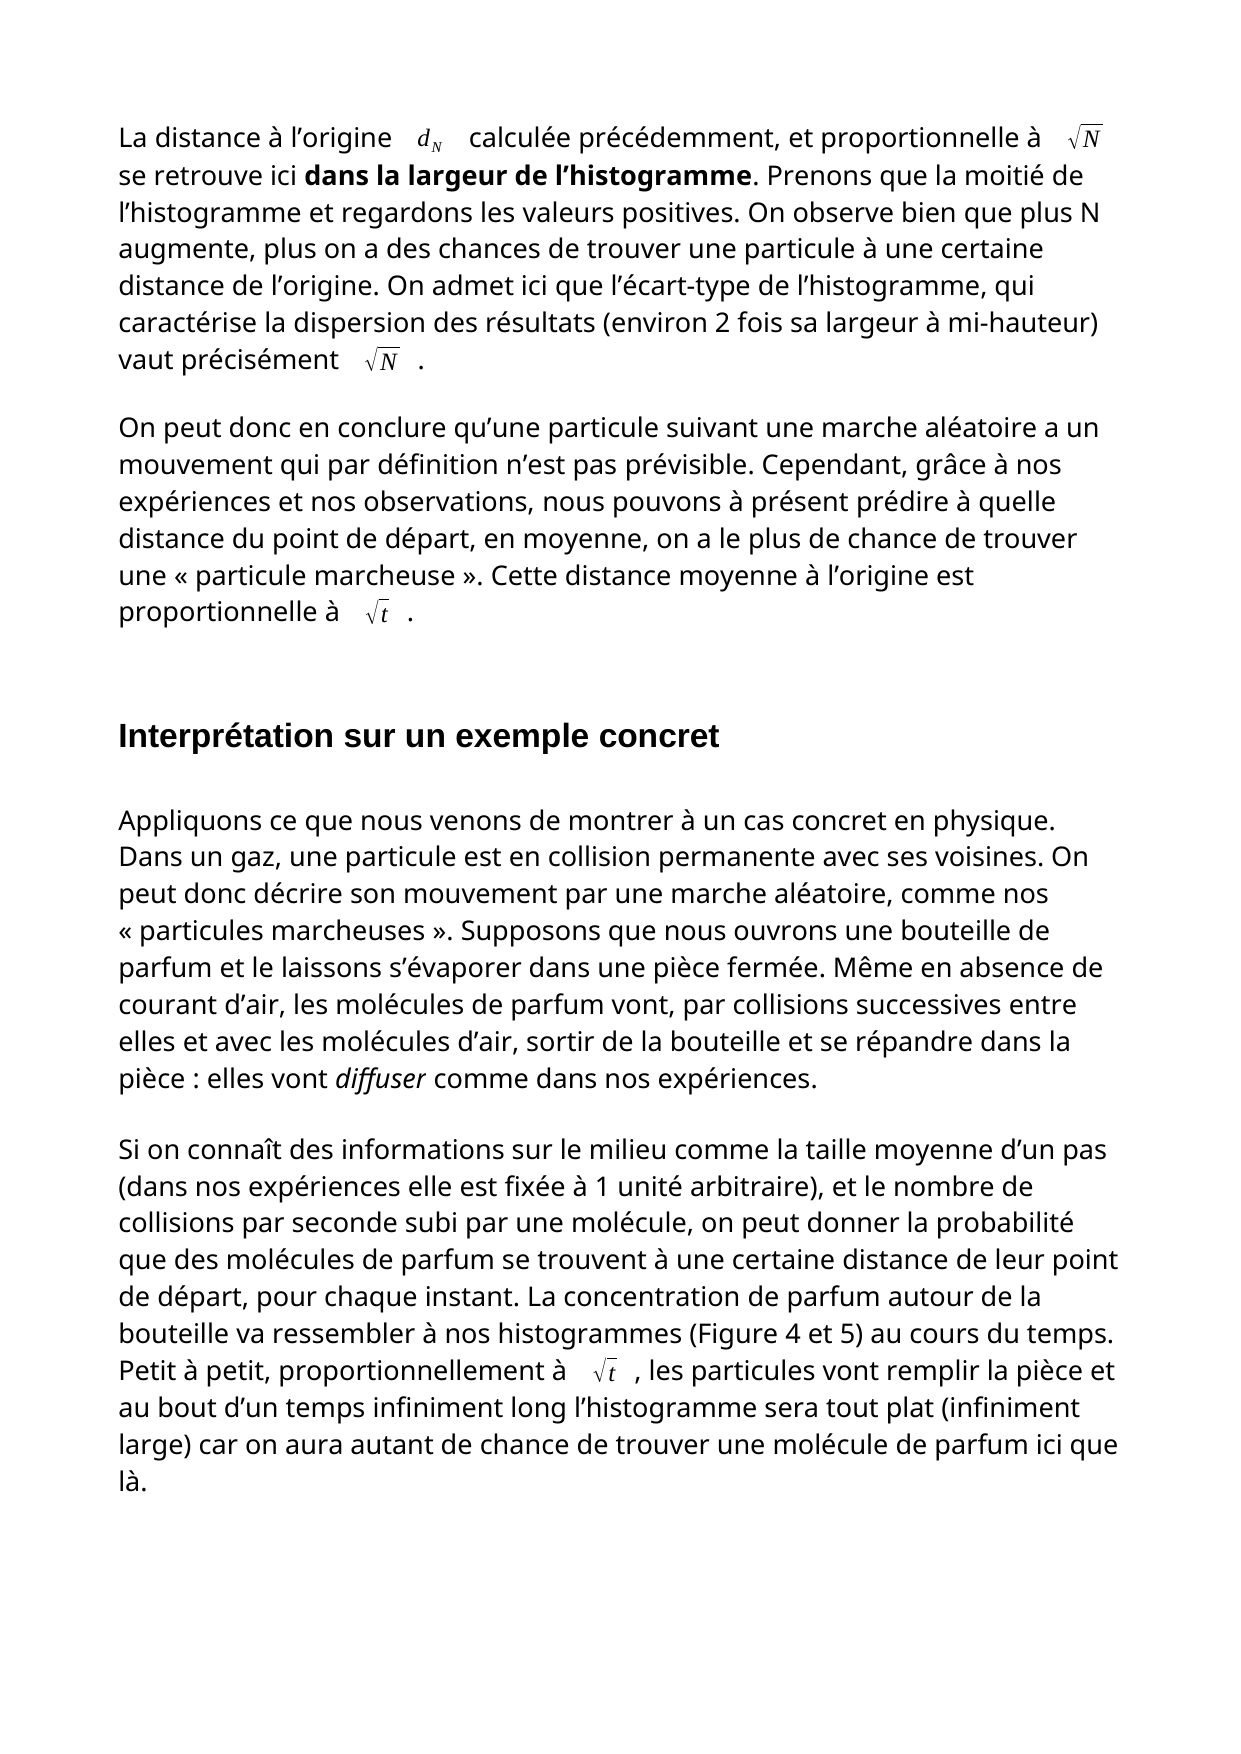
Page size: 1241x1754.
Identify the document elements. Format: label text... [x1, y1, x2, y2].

text Appliquons ce que nous venons de montrer à un cas concret en physique. Dans un gaz, une particule est en collision permanente avec ses voisines. On peut donc décrire son mouvement par une marche aléatoire, comme nos « particules marcheuses ». Supposons que nous ouvrons une bouteille de parfum et le laissons s’évaporer dans une pièce fermée. Même en absence de courant d’air, les molécules de parfum vont, par collisions successives entre elles et avec les molécules d’air, sortir de la bouteille et se répandre dans la pièce : elles vont diffuser comme dans nos expériences. [118, 801, 1122, 1096]
text Si on connaît des informations sur le milieu comme la taille moyenne d’un pas (dans nos expériences elle est fixée à 1 unité arbitraire), et le nombre de collisions par seconde subi par une molécule, on peut donner la probabilité que des molécules de parfum se trouvent à une certaine distance de leur point de départ, pour chaque instant. La concentration de parfum autour de la bouteille va ressembler à nos histogrammes (Figure 4 et 5) au cours du temps. Petit à petit, proportionnellement à , les particules vont remplir la pièce et au bout d’un temps infiniment long l’histogramme sera tout plat (infiniment large) car on aura autant de chance de trouver une molécule de parfum ici que là. [118, 1130, 1122, 1499]
text On peut donc en conclure qu’une particule suivant une marche aléatoire a un mouvement qui par définition n’est pas prévisible. Cependant, grâce à nos expériences et nos observations, nous pouvons à présent prédire à quelle distance du point de départ, en moyenne, on a le plus de chance de trouver une « particule marcheuse ». Cette distance moyenne à l’origine est proportionnelle à . [118, 408, 1122, 630]
text La distance à l’origine calculée précédemment, et proportionnelle à se retrouve ici dans la largeur de l’histogramme. Prenons que la moitié de l’histogramme et regardons les valeurs positives. On observe bien que plus N augmente, plus on a des chances de trouver une particule à une certaine distance de l’origine. On admet ici que l’écart-type de l’histogramme, qui caractérise la dispersion des résultats (environ 2 fois sa largeur à mi-hauteur) vaut précisément . [118, 118, 1122, 377]
subtitle Interprétation sur un exemple concret [118, 716, 1122, 754]
